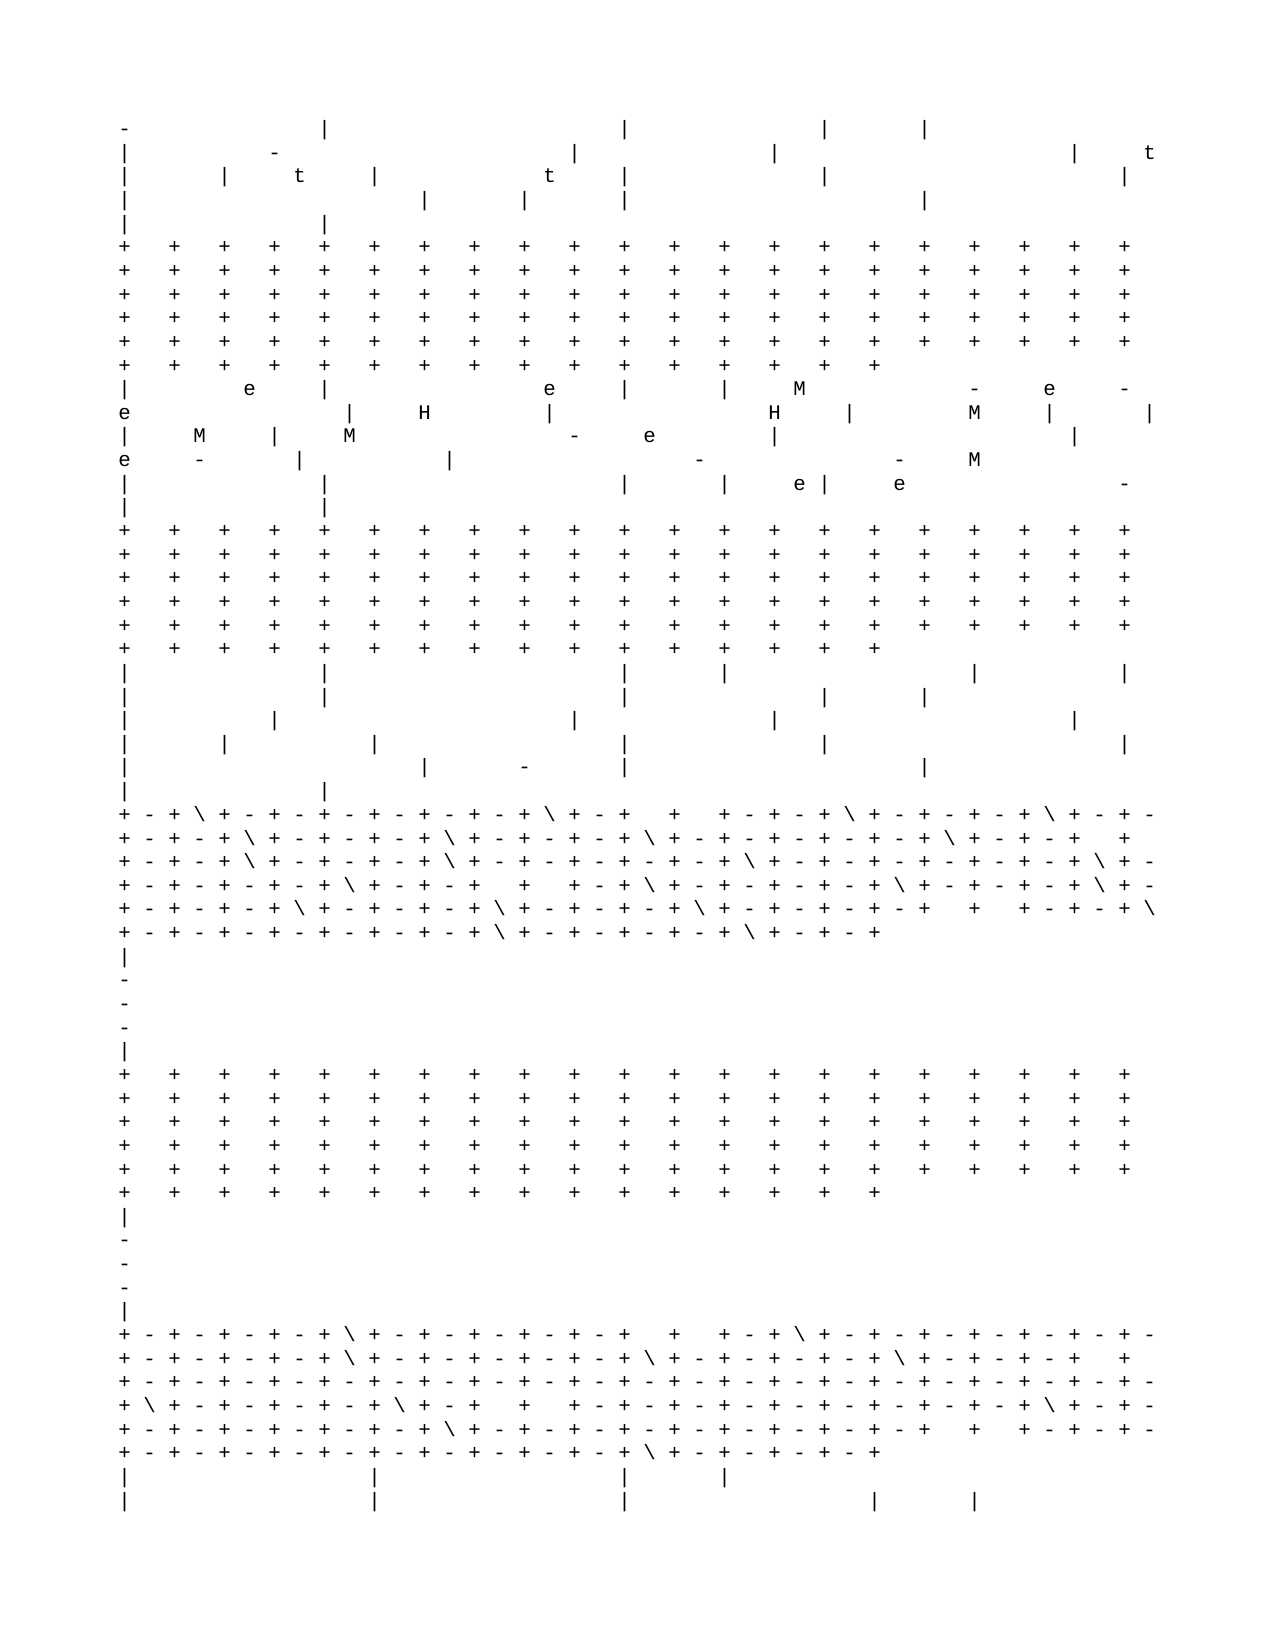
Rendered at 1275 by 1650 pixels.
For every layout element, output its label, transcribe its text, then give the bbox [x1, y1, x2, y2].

text + + + + + + + + + + + + + + + + + + + + + + + + + + + + + + + + + + + + + + + + + + + + + + + + + + + + + + + + + + + + + + + + + + + + + + + + + + + + + + + + + + + + + + + + + + + + + + + + + + + + + + + + + + + + + + + + + + + + + + + + + [118, 236, 1157, 378]
text | | | | | | | | | [118, 1466, 1157, 1513]
text | e | e | | M - e - e | H | H | M | | | M | M - e | | e - | | - - M | | | | e | e - | | [118, 378, 1157, 520]
text - | | | | | - | | | t | | t | t | | | | | | | | | | [118, 118, 1157, 236]
text + - + - + - + - + \ + - + - + - + - + - + + + - + \ + - + - + - + - + - + - + - + - + - + - + - + \ + - + - + - + - + - + \ + - + - + - + - + \ + - + - + - + + + - + - + - + - + - + - + - + - + - + - + - + - + - + - + - + - + - + - + - + - + - + \ + - + - + - + - + \ + - + + + - + - + - + - + - + - + - + - + - + \ + - + - + - + - + - + - + - + - + \ + - + - + - + - + - + - + - + - + - + + + - + - + - + - + - + - + - + - + - + - + - + - + - + \ + - + - + - + - + [118, 1324, 1157, 1466]
text | - - - | [118, 946, 1157, 1064]
text | | | | | | | | | | | | | | | | | | | | | | | | - | | | | [118, 662, 1157, 804]
text + - + \ + - + - + - + - + - + - + \ + - + + + - + - + \ + - + - + - + \ + - + - + - + - + \ + - + - + - + \ + - + - + - + \ + - + - + - + - + - + \ + - + - + + + - + - + \ + - + - + - + \ + - + - + - + - + - + \ + - + - + - + - + - + - + \ + - + - + - + - + - + \ + - + - + + + - + \ + - + - + - + - + \ + - + - + - + \ + - + - + - + - + \ + - + - + - + \ + - + - + - + \ + - + - + - + - + + + - + - + \ + - + - + - + - + - + - + - + \ + - + - + - + - + \ + - + - + [118, 804, 1157, 946]
text + + + + + + + + + + + + + + + + + + + + + + + + + + + + + + + + + + + + + + + + + + + + + + + + + + + + + + + + + + + + + + + + + + + + + + + + + + + + + + + + + + + + + + + + + + + + + + + + + + + + + + + + + + + + + + + + + + + + + + + + + [118, 1064, 1157, 1206]
text | - - - | [118, 1206, 1157, 1324]
text + + + + + + + + + + + + + + + + + + + + + + + + + + + + + + + + + + + + + + + + + + + + + + + + + + + + + + + + + + + + + + + + + + + + + + + + + + + + + + + + + + + + + + + + + + + + + + + + + + + + + + + + + + + + + + + + + + + + + + + + + [118, 520, 1157, 662]
